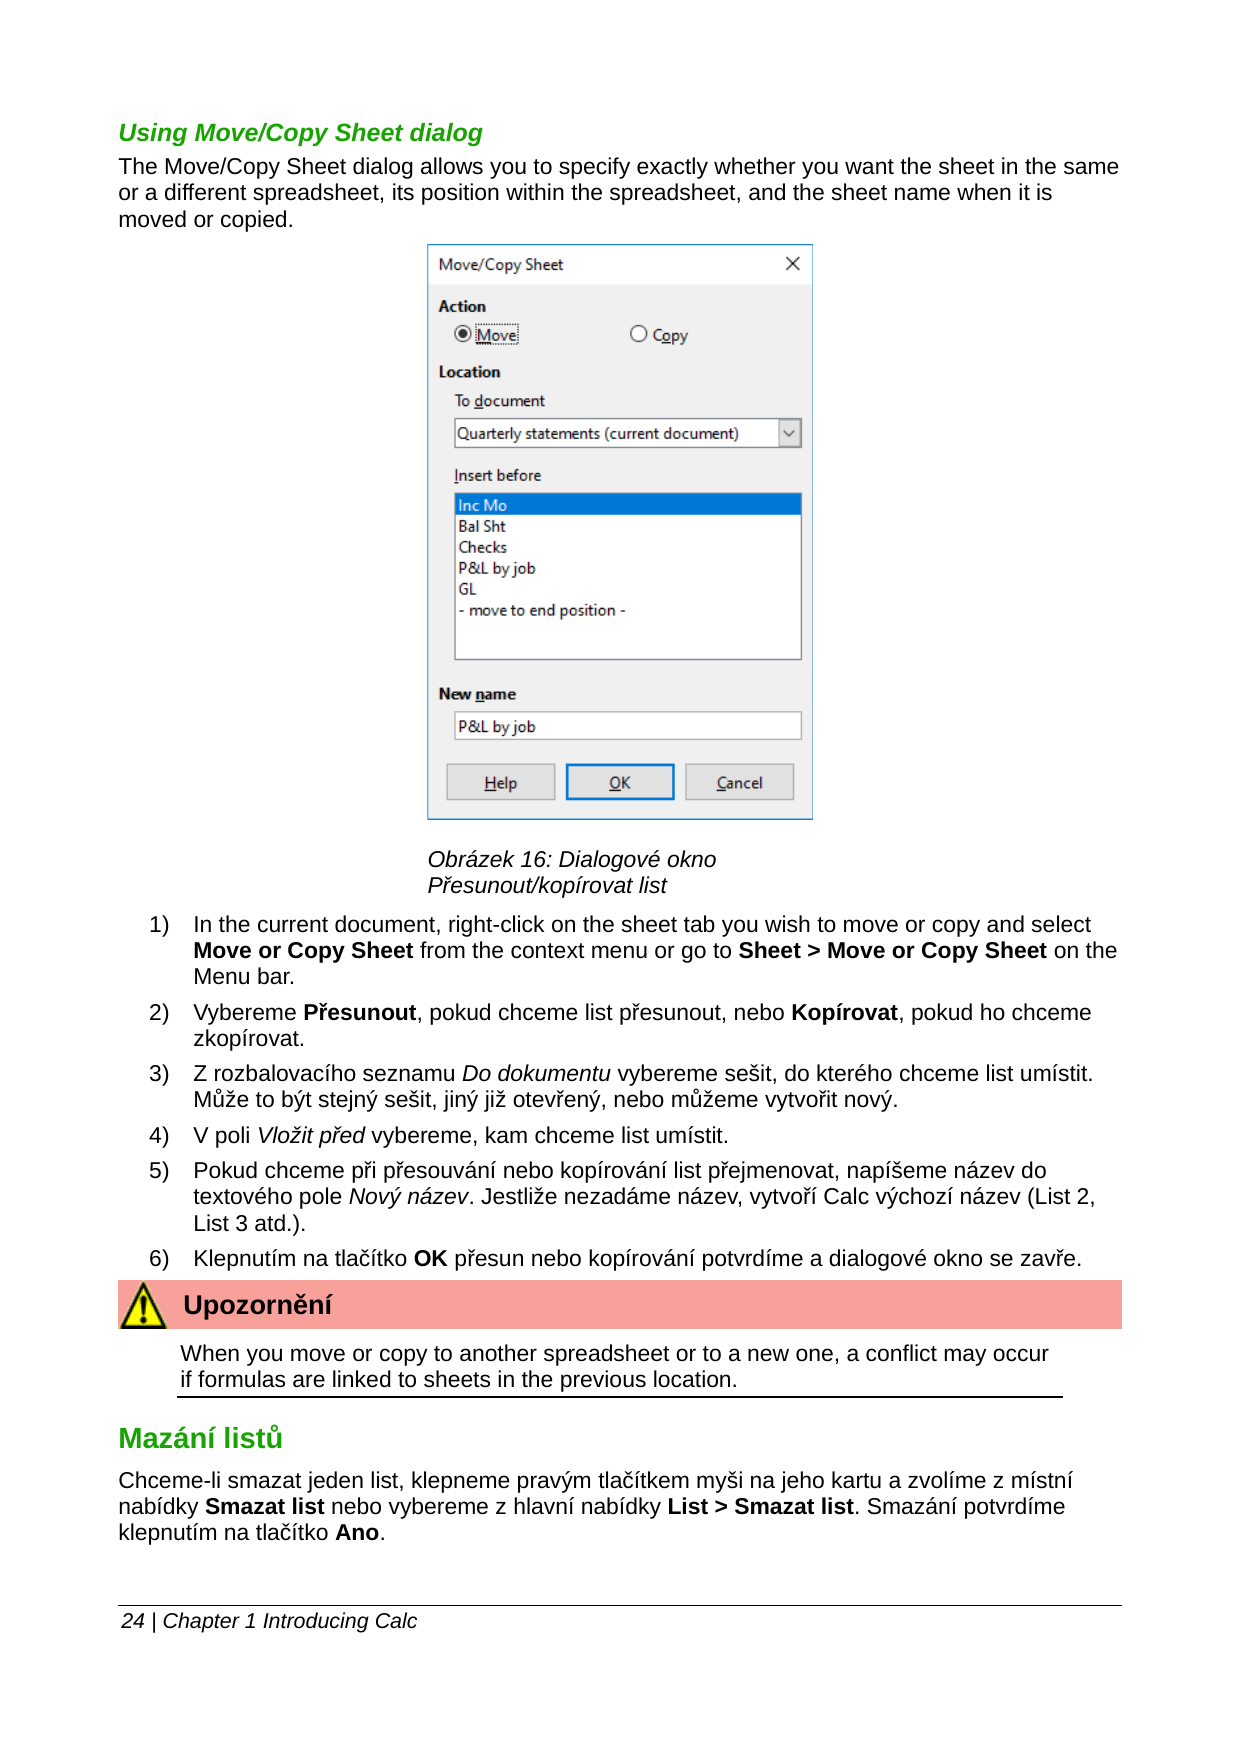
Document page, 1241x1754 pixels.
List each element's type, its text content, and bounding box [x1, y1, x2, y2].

list V poli Vložit před vybereme, kam chceme list umístit. [169, 1122, 1122, 1148]
list Z rozbalovacího seznamu Do dokumentu vybereme sešit, do kterého chceme list umístit. Může to být stejný sešit, jiný již otevřený, nebo můžeme vytvořit nový. [169, 1060, 1122, 1113]
subtitle Using Move/Copy Sheet dialog [118, 118, 1122, 147]
list The Move/Copy Sheet dialog allows you to specify exactly whether you want the sheet in the same or a different spreadsheet, its position within the spreadsheet, and the sheet name when it is moved or copied. [118, 153, 1122, 232]
picture [119, 1280, 167, 1329]
list Pokud chceme při přesouvání nebo kopírování list přejmenovat, napíšeme název do textového pole Nový název. Jestliže nezadáme název, vytvoří Calc výchozí název (List 2, List 3 atd.). [169, 1157, 1122, 1236]
subtitle Upozornění [167, 1280, 1122, 1329]
list In the current document, right-click on the sheet tab you wish to move or copy and select Move or Copy Sheet from the context menu or go to Sheet > Move or Copy Sheet on the Menu bar. [169, 911, 1122, 989]
subtitle Mazání listů [118, 1421, 1122, 1455]
list Klepnutím na tlačítko OK přesun nebo kopírování potvrdíme a dialogové okno se zavře. [169, 1245, 1122, 1271]
text Obrázek 16: Dialogové okno Přesunout/kopírovat list [427, 820, 813, 898]
picture [427, 244, 813, 820]
text When you move or copy to another spreadsheet or to a new one, a conflict may occur if formulas are linked to sheets in the previous location. [177, 1337, 1063, 1396]
list Vybereme Přesunout, pokud chceme list přesunout, nebo Kopírovat, pokud ho chceme zkopírovat. [169, 998, 1122, 1051]
text Chceme-li smazat jeden list, klepneme pravým tlačítkem myši na jeho kartu a zvolíme z místní nabídky Smazat list nebo vybereme z hlavní nabídky List > Smazat list. Smazání potvrdíme klepnutím na tlačítko Ano. [118, 1467, 1122, 1546]
